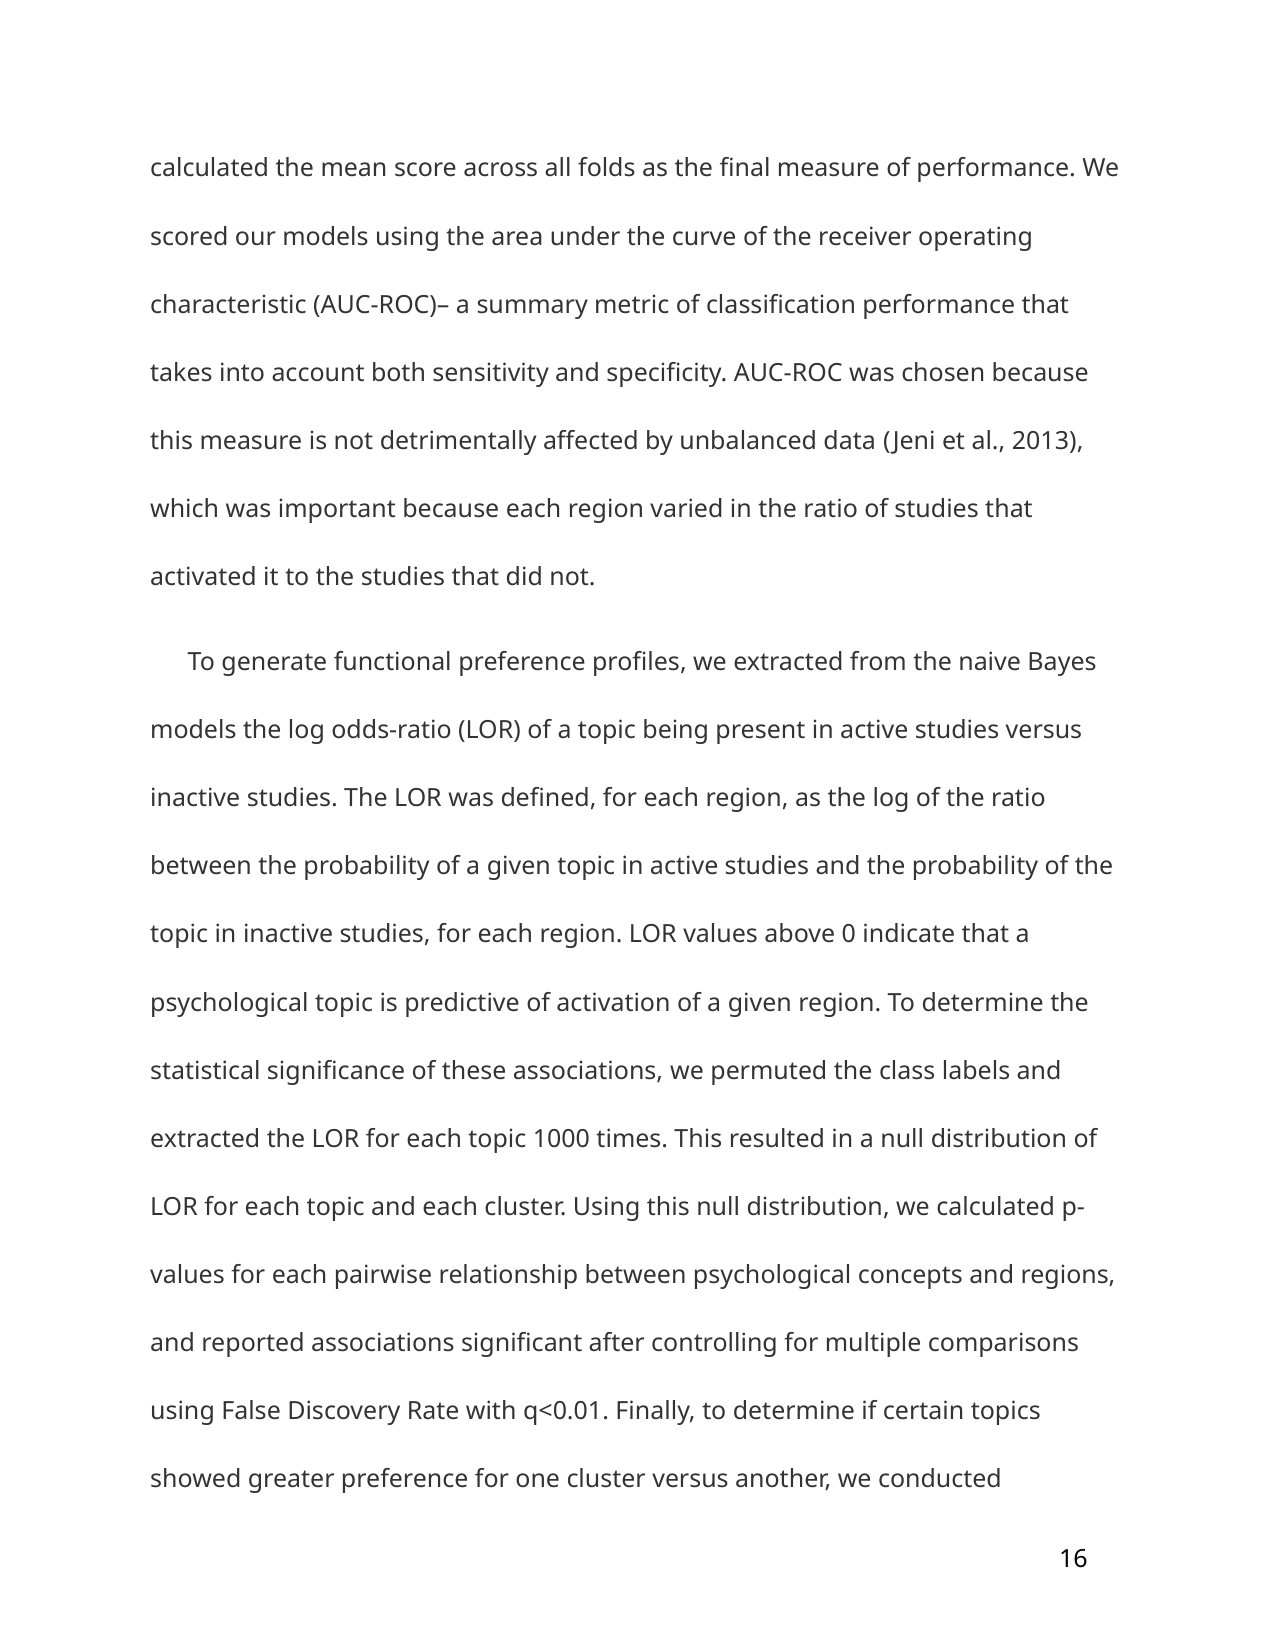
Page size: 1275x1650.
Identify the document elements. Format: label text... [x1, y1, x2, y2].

text calculated the mean score across all folds as the final measure of performance. We scored our models using the area under the curve of the receiver operating characteristic (AUC-ROC)– a summary metric of classification performance that takes into account both sensitivity and specificity. AUC-ROC was chosen because this measure is not detrimentally affected by unbalanced data (Jeni et al., 2013), which was important because each region varied in the ratio of studies that activated it to the studies that did not. [150, 150, 1125, 593]
text To generate functional preference profiles, we extracted from the naive Bayes models the log odds-ratio (LOR) of a topic being present in active studies versus inactive studies. The LOR was defined, for each region, as the log of the ratio between the probability of a given topic in active studies and the probability of the topic in inactive studies, for each region. LOR values above 0 indicate that a psychological topic is predictive of activation of a given region. To determine the statistical significance of these associations, we permuted the class labels and extracted the LOR for each topic 1000 times. This resulted in a null distribution of LOR for each topic and each cluster. Using this null distribution, we calculated p-values for each pairwise relationship between psychological concepts and regions, and reported associations significant after controlling for multiple comparisons using False Discovery Rate with q<0.01. Finally, to determine if certain topics showed greater preference for one cluster versus another, we conducted [150, 643, 1125, 1495]
